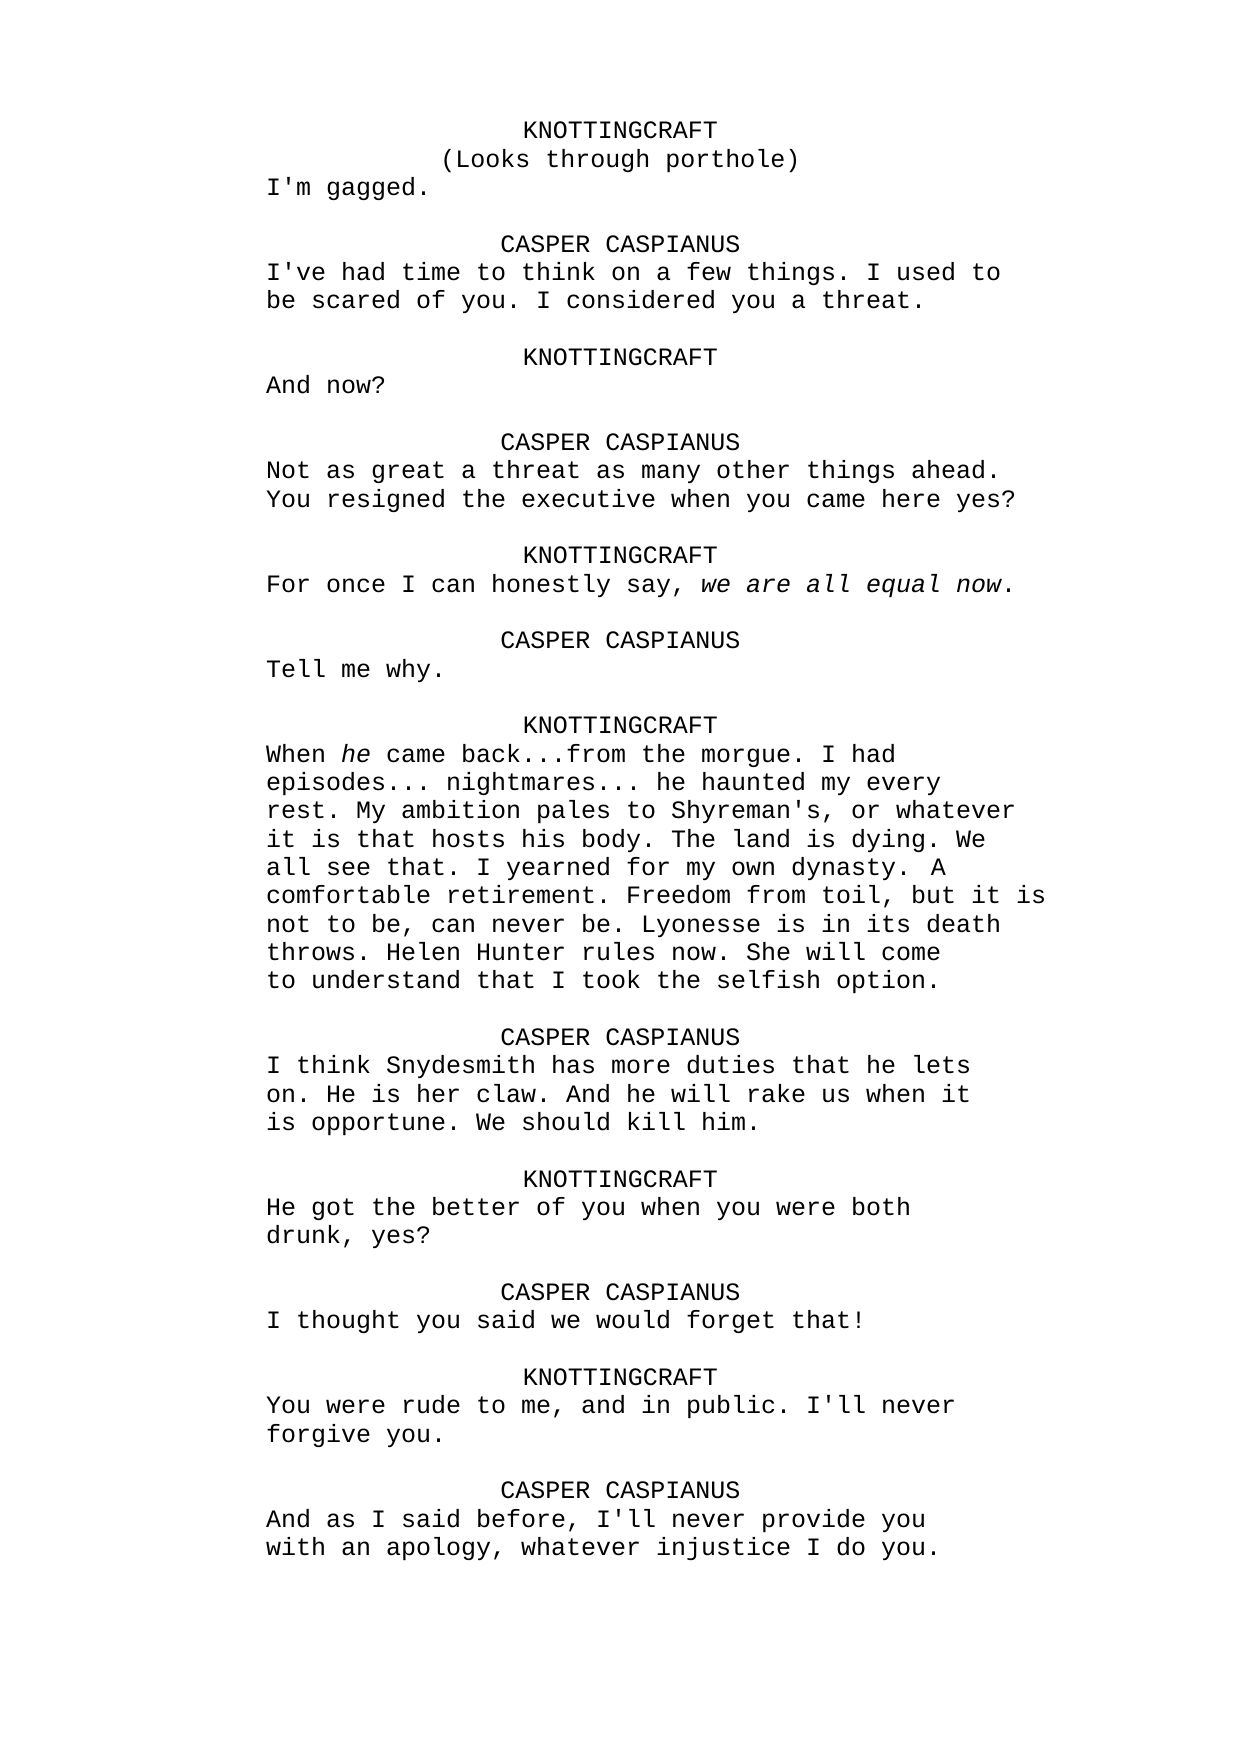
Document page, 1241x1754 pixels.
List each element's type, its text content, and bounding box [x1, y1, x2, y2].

text Tell me why. [118, 656, 1122, 685]
text it is that hosts his body. The land is dying. We [118, 826, 1122, 855]
text CASPER CASPIANUS [118, 1280, 1122, 1308]
text CASPER CASPIANUS [118, 231, 1122, 260]
text CASPER CASPIANUS [118, 628, 1122, 656]
text He got the better of you when you were both [118, 1195, 1122, 1223]
text And as I said before, I'll never provide you [118, 1506, 1122, 1535]
text episodes... nightmares... he haunted my every [118, 770, 1122, 798]
text rest. My ambition pales to Shyreman's, or whatever [118, 798, 1122, 826]
text CASPER CASPIANUS [118, 1025, 1122, 1053]
text You resigned the executive when you came here yes? [118, 486, 1122, 515]
text For once I can honestly say, we are all equal now. [118, 571, 1122, 600]
text KNOTTINGCRAFT [118, 1166, 1122, 1195]
text KNOTTINGCRAFT [118, 345, 1122, 373]
text KNOTTINGCRAFT [118, 713, 1122, 741]
text I've had time to think on a few things. I used to [118, 260, 1122, 288]
text And now? [118, 373, 1122, 401]
text is opportune. We should kill him. [118, 1110, 1122, 1138]
text CASPER CASPIANUS [118, 1478, 1122, 1506]
text drunk, yes? [118, 1223, 1122, 1251]
text You were rude to me, and in public. I'll never [118, 1393, 1122, 1421]
text KNOTTINGCRAFT [118, 118, 1122, 146]
text not to be, can never be. Lyonesse is in its death [118, 911, 1122, 940]
text I think Snydesmith has more duties that he lets [118, 1053, 1122, 1081]
text I'm gagged. [118, 175, 1122, 203]
text When he came back...from the morgue. I had [118, 741, 1122, 770]
text CASPER CASPIANUS [118, 430, 1122, 458]
text throws. Helen Hunter rules now. She will come [118, 940, 1122, 968]
text Not as great a threat as many other things ahead. [118, 458, 1122, 486]
text KNOTTINGCRAFT [118, 543, 1122, 571]
text to understand that I took the selfish option. [118, 968, 1122, 996]
text KNOTTINGCRAFT [118, 1365, 1122, 1393]
text be scared of you. I considered you a threat. [118, 288, 1122, 316]
text forgive you. [118, 1421, 1122, 1450]
text with an apology, whatever injustice I do you. [118, 1535, 1122, 1563]
text (Looks through porthole) [118, 146, 1122, 175]
text on. He is her claw. And he will rake us when it [118, 1081, 1122, 1110]
text I thought you said we would forget that! [118, 1308, 1122, 1336]
text all see that. I yearned for my own dynasty. A comfortable retirement. Freedom from toil, but it is [118, 855, 1122, 911]
